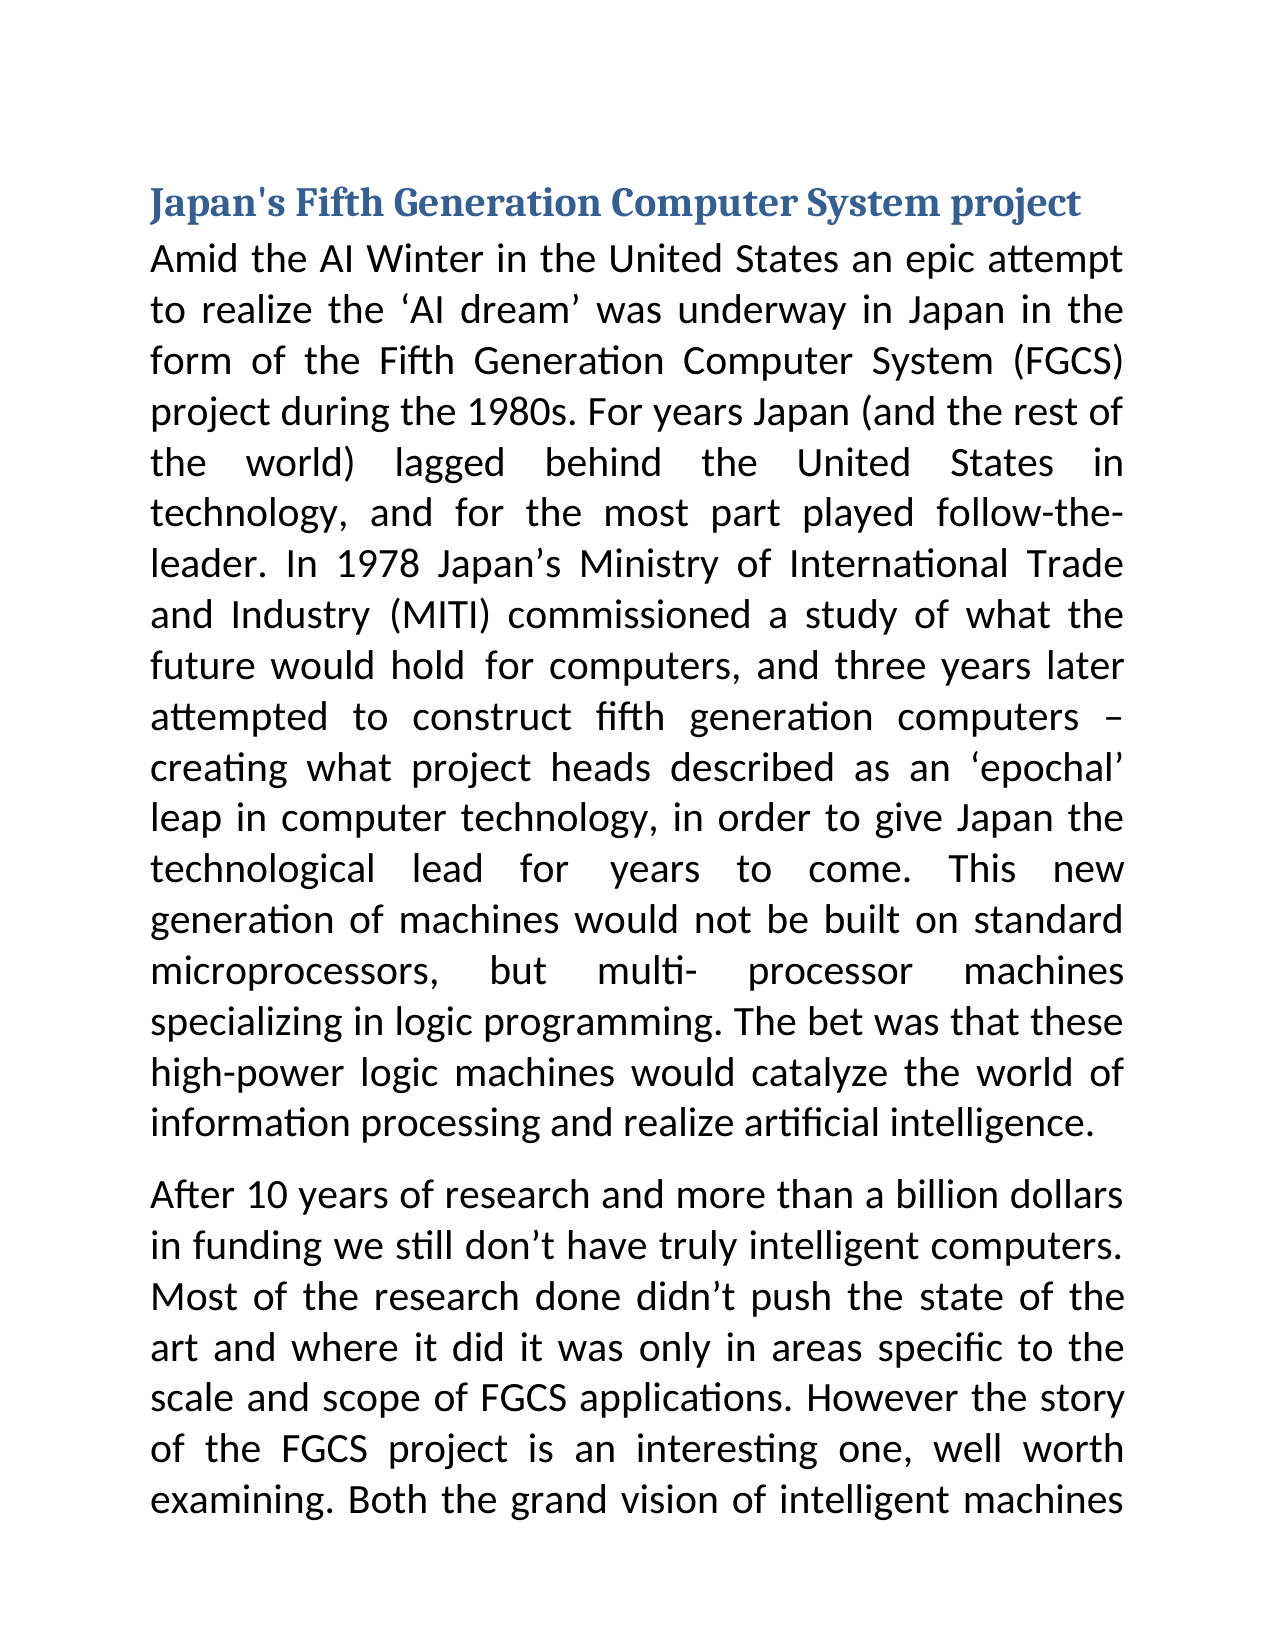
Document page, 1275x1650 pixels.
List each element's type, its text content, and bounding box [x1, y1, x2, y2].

text Amid the AI Winter in the United States an epic attempt to realize the ‘AI dream’ was underway in Japan in the form of the Fifth Generation Computer System (FGCS) project during the 1980s. For years Japan (and the rest of the world) lagged behind the United States in technology, and for the most part played follow-the-leader. In 1978 Japan’s Ministry of International Trade and Industry (MITI) commissioned a study of what the future would hold for computers, and three years later attempted to construct fifth generation computers – creating what project heads described as an ‘epochal’ leap in computer technology, in order to give Japan the technological lead for years to come. This new generation of machines would not be built on standard microprocessors, but multi- processor machines specializing in logic programming. The bet was that these high-power logic machines would catalyze the world of information processing and realize artificial intelligence. [150, 232, 1126, 1147]
text After 10 years of research and more than a billion dollars in funding we still don’t have truly intelligent computers. Most of the research done didn’t push the state of the art and where it did it was only in areas specific to the scale and scope of FGCS applications. However the story of the FGCS project is an interesting one, well worth examining. Both the grand vision of intelligent machines [150, 1168, 1125, 1524]
subtitle Japan's Fifth Generation Computer System project [150, 179, 1142, 227]
